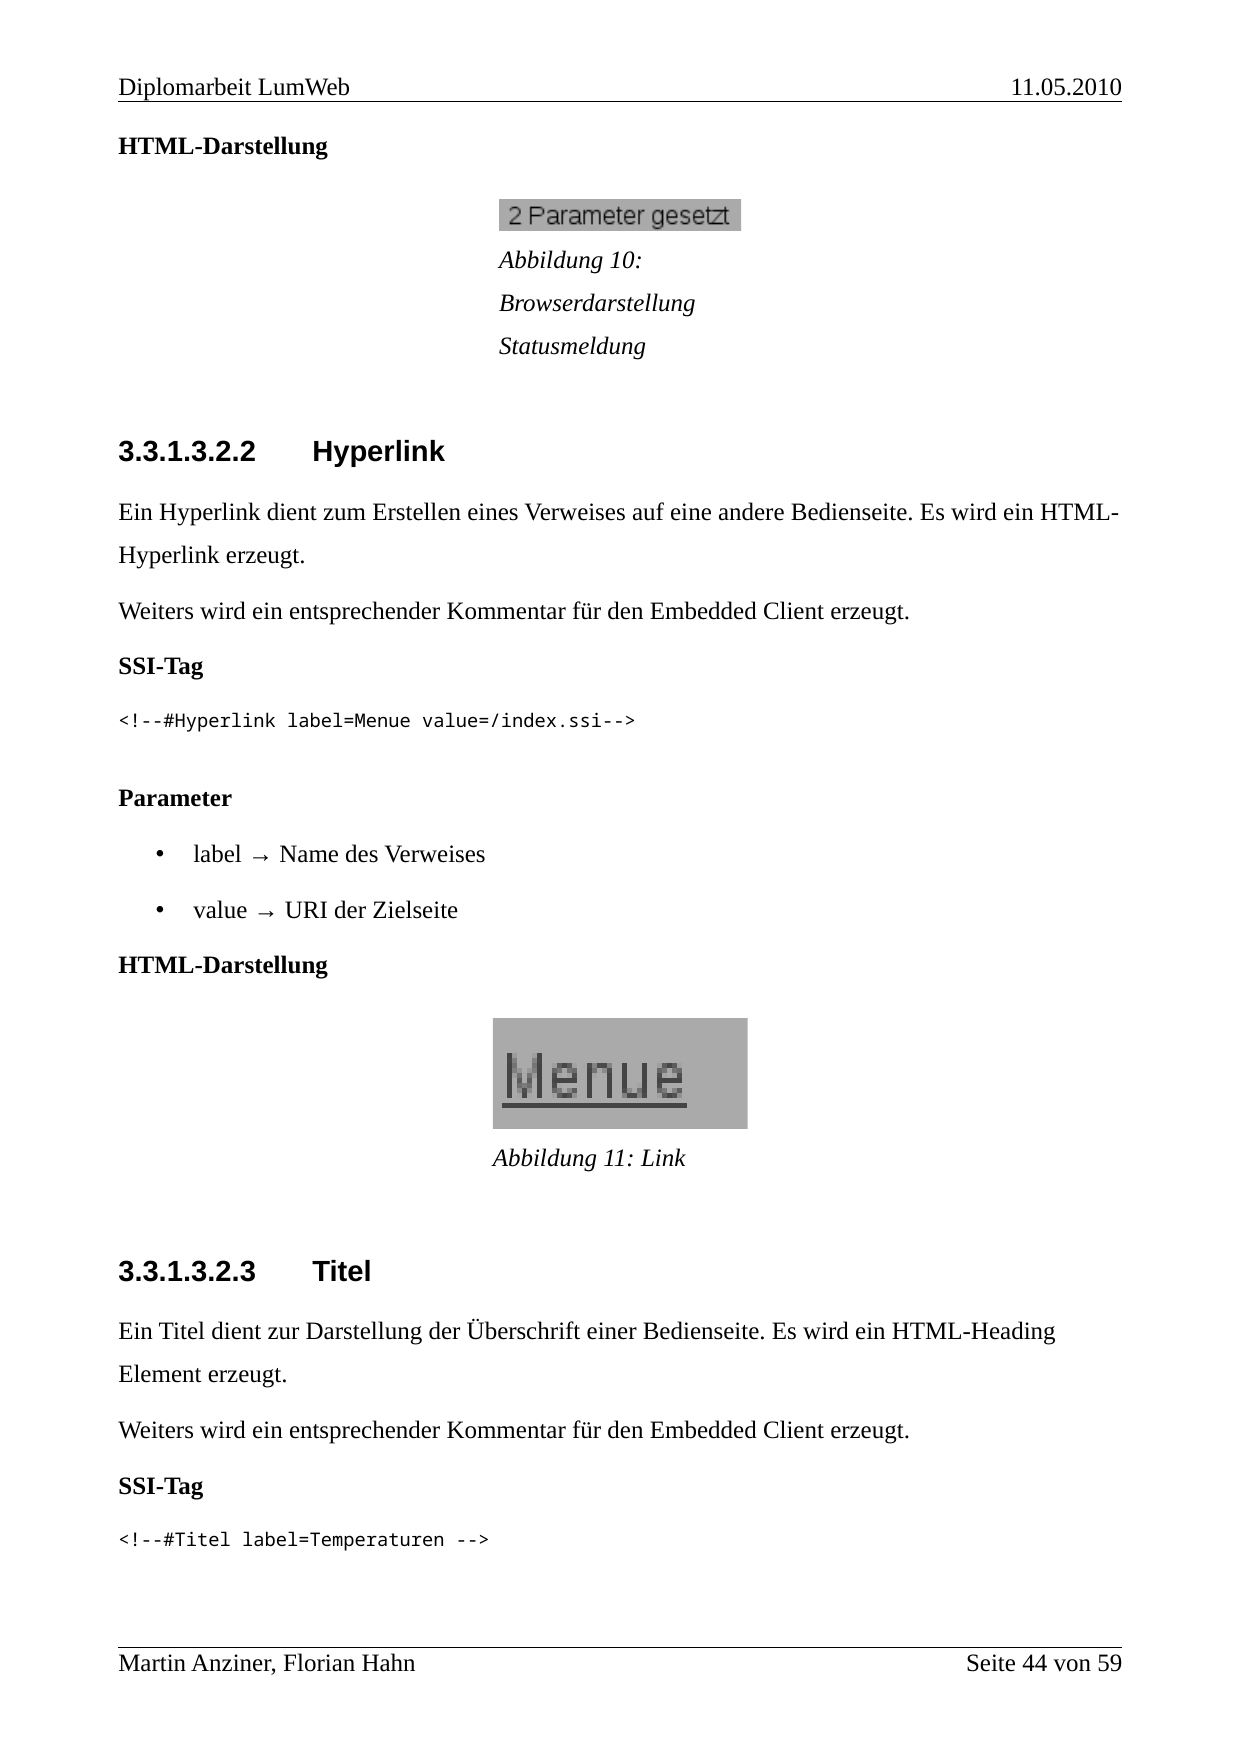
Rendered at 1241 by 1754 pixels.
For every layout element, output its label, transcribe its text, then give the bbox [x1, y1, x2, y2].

subtitle Hyperlink [118, 434, 1122, 468]
text Weiters wird ein entsprechender Kommentar für den Embedded Client erzeugt. [118, 1415, 1122, 1444]
picture [499, 199, 742, 231]
text HTML-Darstellung [118, 950, 1122, 979]
subtitle Titel [118, 1253, 1122, 1287]
text Abbildung 11: Link [493, 1129, 747, 1172]
picture [492, 1018, 748, 1129]
text SSI-Tag [118, 651, 1122, 680]
text Ein Hyperlink dient zum Erstellen eines Verweises auf eine andere Bedienseite. Es wird ein HTML-Hyperlink erzeugt. [118, 497, 1122, 569]
list label → Name des Verweises [156, 839, 1122, 868]
list value → URI der Zielseite [156, 895, 1122, 923]
text Weiters wird ein entsprechender Kommentar für den Embedded Client erzeugt. [118, 596, 1122, 624]
text HTML-Darstellung [118, 131, 1122, 160]
text <!--#Hyperlink label=Menue value=/index.ssi--> [118, 707, 1122, 733]
text <!--#Titel label=Temperaturen --> [118, 1526, 1122, 1552]
text SSI-Tag [118, 1471, 1122, 1499]
text Parameter [118, 783, 1122, 812]
text Ein Titel dient zur Darstellung der Überschrift einer Bedienseite. Es wird ein HTML-Heading Element erzeugt. [118, 1316, 1122, 1388]
text Abbildung 10: Browserdarstellung Statusmeldung [499, 231, 741, 360]
